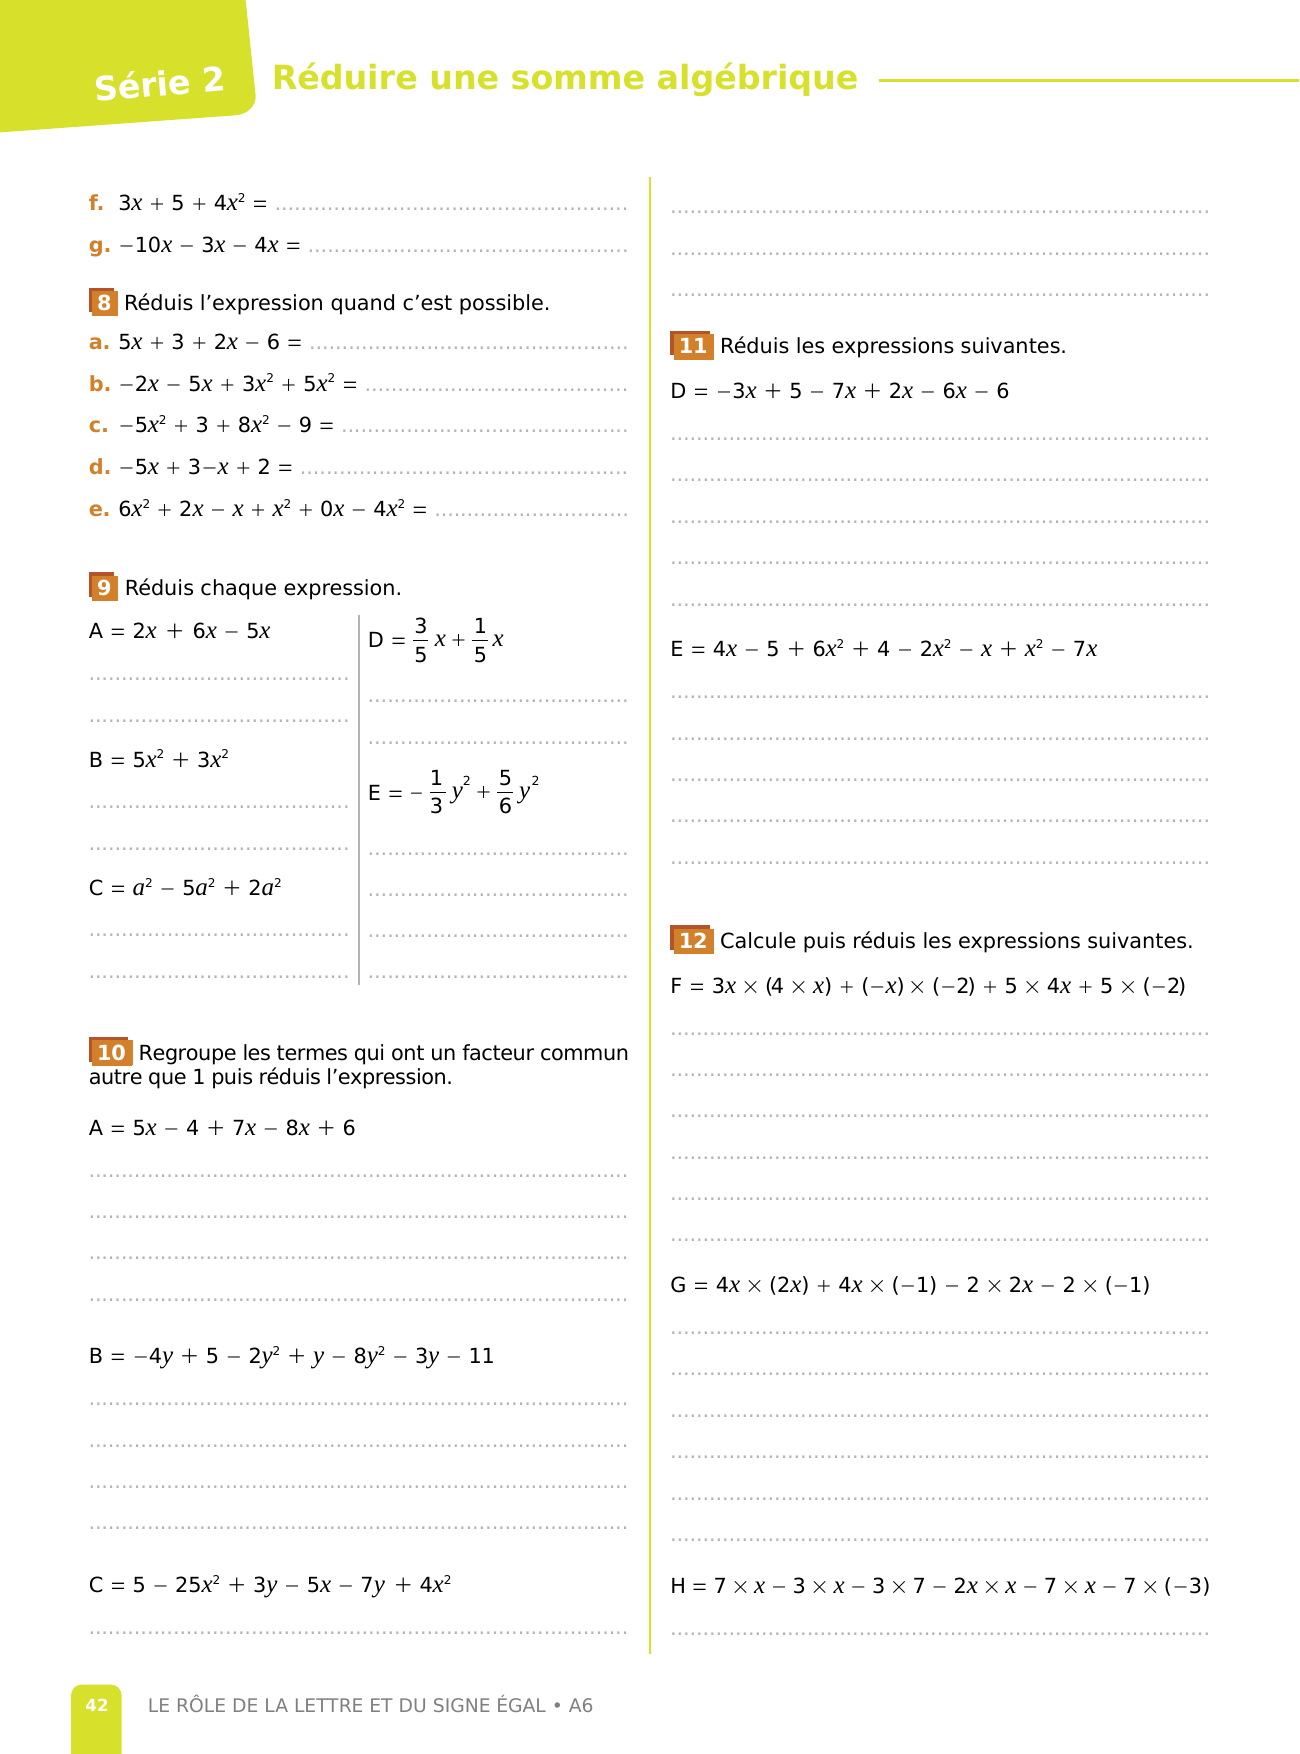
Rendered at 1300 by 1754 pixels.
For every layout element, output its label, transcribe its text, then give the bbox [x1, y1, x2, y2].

subtitle Calcule puis réduis les expressions suivantes. [710, 925, 1211, 953]
text E = 4x − 5  6x2  4 − 2x2 − x  x2 − 7x [670, 634, 1211, 662]
text C = a2 − 5a2  2a2 [88, 873, 350, 901]
subtitle Regroupe les termes qui ont un facteur commun autre que 1 puis réduis l’expression. [88, 1037, 629, 1089]
list 3x  5  4x2  [88, 177, 629, 216]
list −10x − 3x − 4x  [88, 219, 629, 258]
list 6x2  2x − x  x2  0x − 4x2 = [88, 483, 629, 522]
text A = 2x  6x − 5x [88, 615, 350, 644]
list −5x2  3  8x2 − 9 = [88, 399, 629, 438]
subtitle Réduis l’expression quand c’est possible. [88, 287, 629, 316]
text F = 3x × (4 × x)  (−x) × (−2)  5 × 4x  5 × (−2) [670, 971, 1211, 999]
subtitle Réduis les expressions suivantes. [710, 331, 1211, 359]
text B = −4y  5 − 2y2  y − 8y2 − 3y − 11 [88, 1342, 629, 1369]
text E = [368, 767, 629, 818]
list −5x  3−x  2 = [88, 441, 629, 480]
text H = 7 × x − 3 × x − 3 × 7 − 2x × x − 7 × x − 7 × (−3) [670, 1571, 1211, 1599]
subtitle Réduis chaque expression. [114, 572, 629, 600]
text G = 4x × (2x)  4x × (−1) − 2 × 2x − 2 × (−1) [670, 1270, 1211, 1298]
text D = −3x  5 − 7x  2x − 6x − 6 [670, 376, 1211, 404]
list −2x − 5x  3x2  5x2 = [88, 357, 629, 396]
text D = [368, 615, 629, 667]
text B = 5x2  3x2 [88, 745, 350, 772]
text A = 5x − 4  7x − 8x  6 [88, 1113, 629, 1141]
list 5x  3  2x − 6 = [88, 316, 629, 354]
text C = 5 − 25x2  3y − 5x − 7y  4x2 [88, 1570, 629, 1598]
